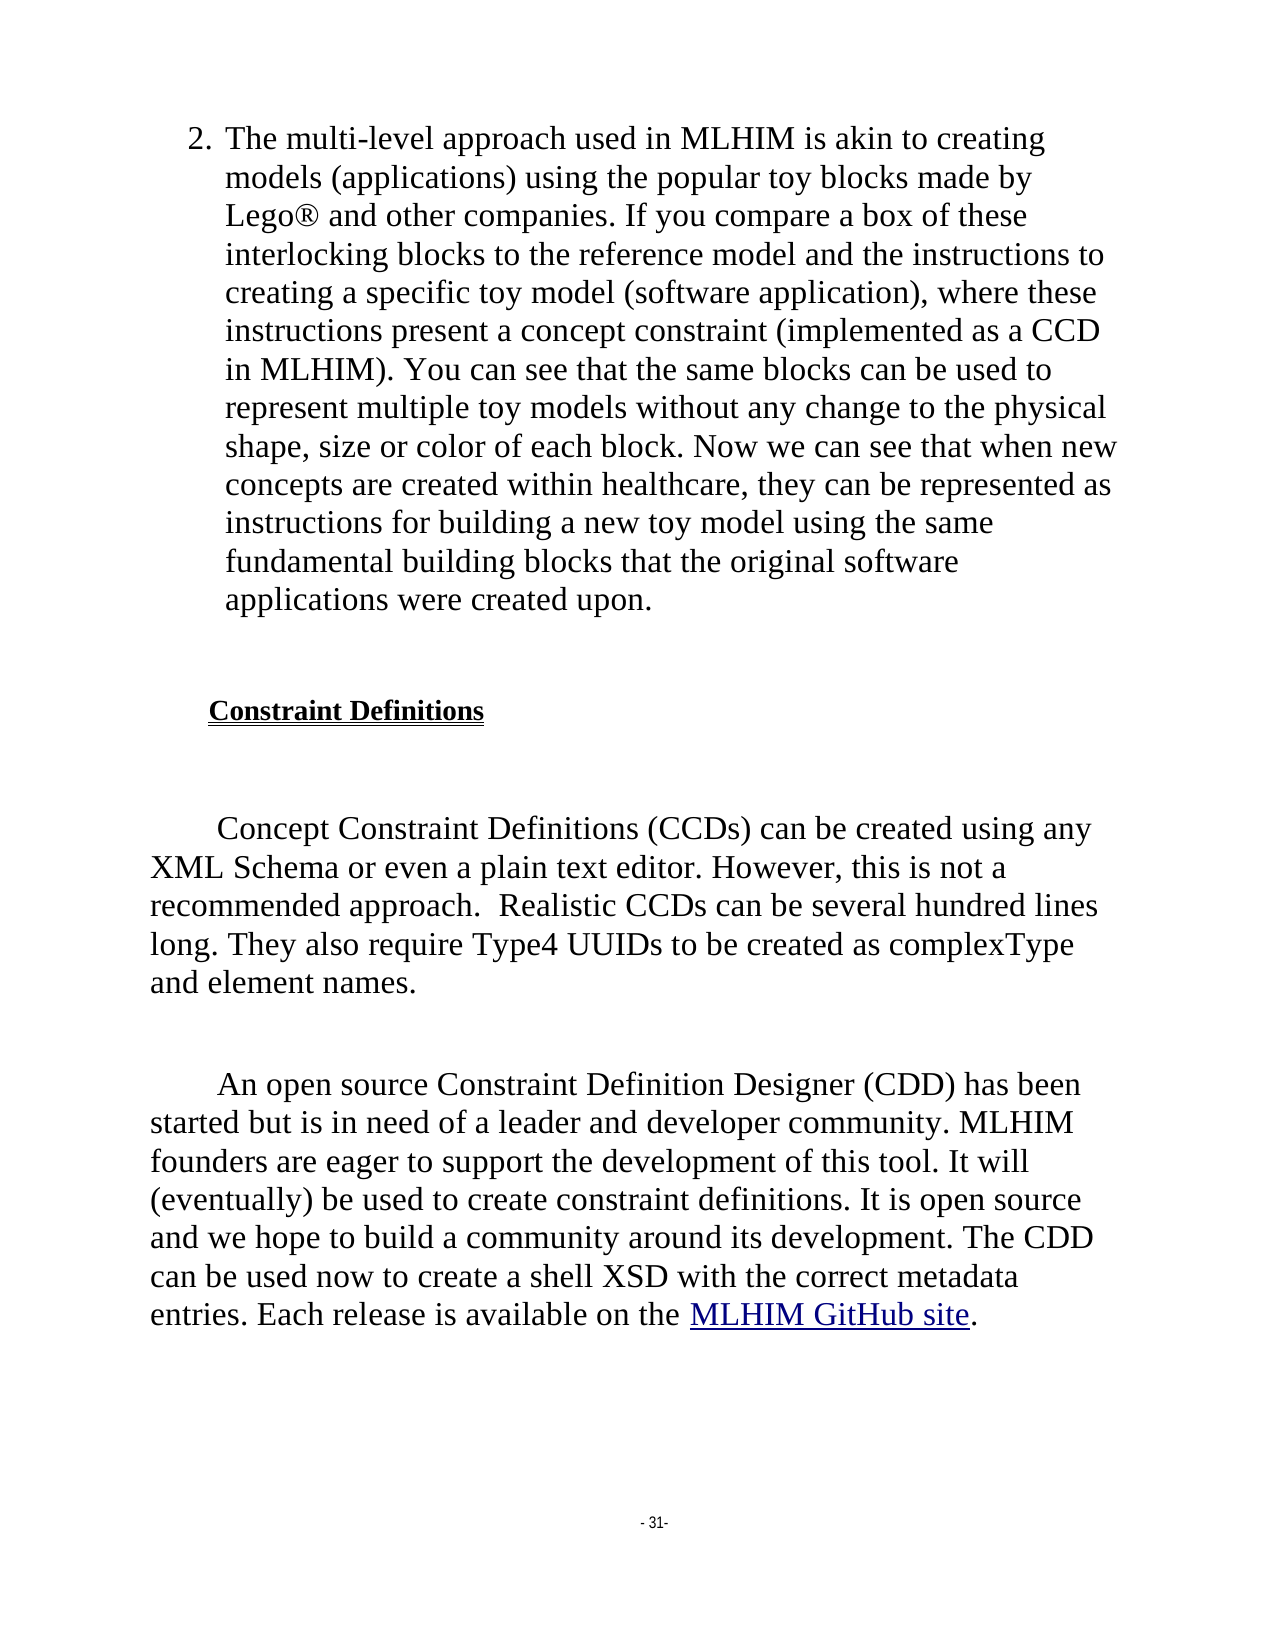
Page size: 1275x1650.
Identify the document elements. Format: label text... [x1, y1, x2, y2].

list The multi-level approach used in MLHIM is akin to creating models (applications) using the popular toy blocks made by Lego® and other companies. If you compare a box of these interlocking blocks to the reference model and the instructions to creating a specific toy model (software application), where these instructions present a concept constraint (implemented as a CCD in MLHIM). You can see that the same blocks can be used to represent multiple toy models without any change to the physical shape, size or color of each block. Now we can see that when new concepts are created within healthcare, they can be represented as instructions for building a new toy model using the same fundamental building blocks that the original software applications were created upon. [187, 118, 1125, 618]
text Concept Constraint Definitions (CCDs) can be created using any XML Schema or even a plain text editor. However, this is not a recommended approach. Realistic CCDs can be several hundred lines long. They also require Type4 UUIDs to be created as complexType and element names. [150, 808, 1125, 1000]
text An open source Constraint Definition Designer (CDD) has been started but is in need of a leader and developer community. MLHIM founders are eager to support the development of this tool. It will (eventually) be used to create constraint definitions. It is open source and we hope to build a community around its development. The CDD can be used now to create a shell XSD with the correct metadata entries. Each release is available on the MLHIM GitHub site. [150, 1064, 1125, 1333]
subtitle Constraint Definitions [150, 693, 1125, 727]
